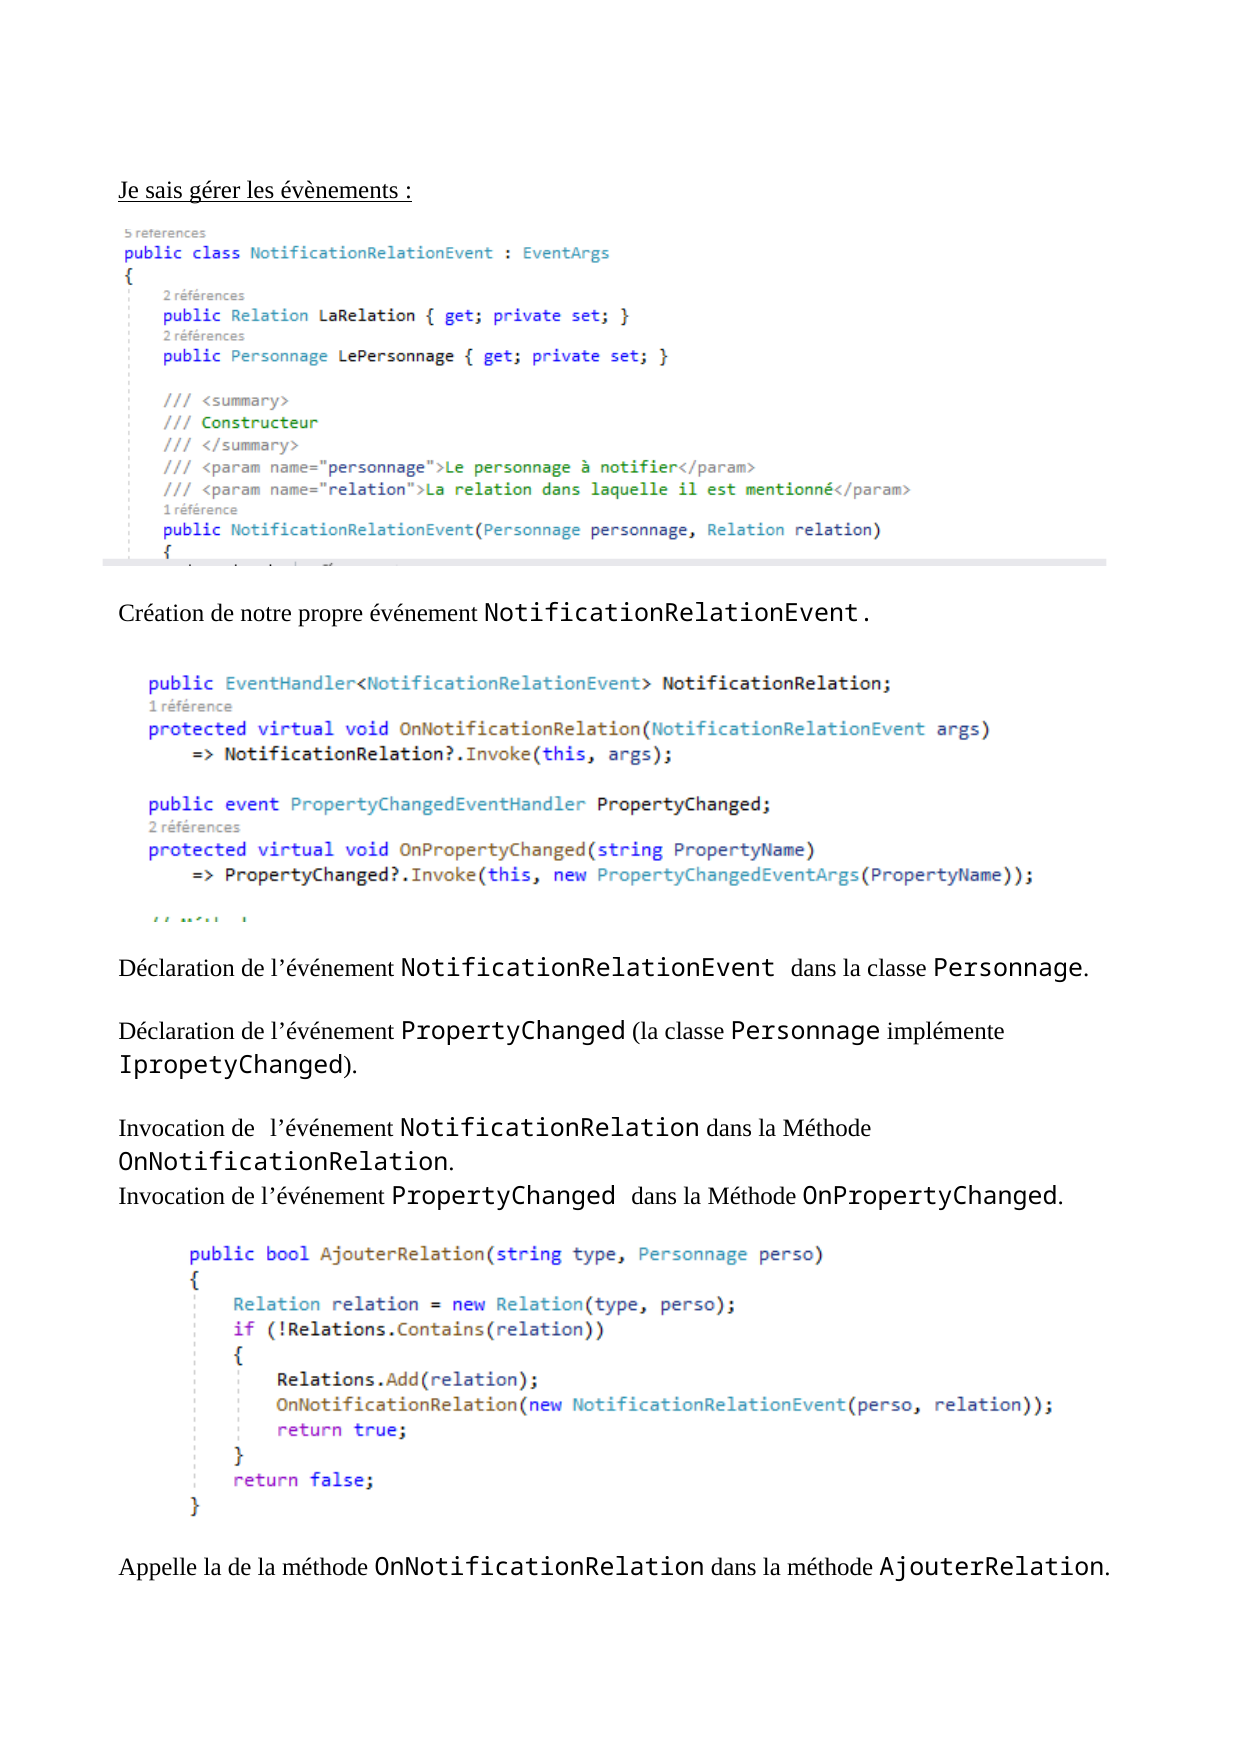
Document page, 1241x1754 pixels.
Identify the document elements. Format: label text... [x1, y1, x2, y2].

picture [180, 1240, 1060, 1521]
text Déclaration de l’événement NotificationRelationEvent dans la classe Personnage. [118, 950, 1122, 984]
text Je sais gérer les évènements : [118, 176, 1122, 204]
text Déclaration de l’événement PropertyChanged (la classe Personnage implémente IpropetyChanged). [118, 1013, 1122, 1081]
picture [102, 229, 1107, 566]
text Invocation de l’événement PropertyChanged dans la Méthode OnPropertyChanged. [118, 1178, 1122, 1212]
text Appelle la de la méthode OnNotificationRelation dans la méthode AjouterRelation. [118, 1549, 1122, 1583]
picture [125, 671, 1043, 922]
text Invocation de l’événement NotificationRelation dans la Méthode OnNotificationRelation. [118, 1110, 1122, 1178]
text Création de notre propre événement NotificationRelationEvent. [118, 595, 1122, 629]
